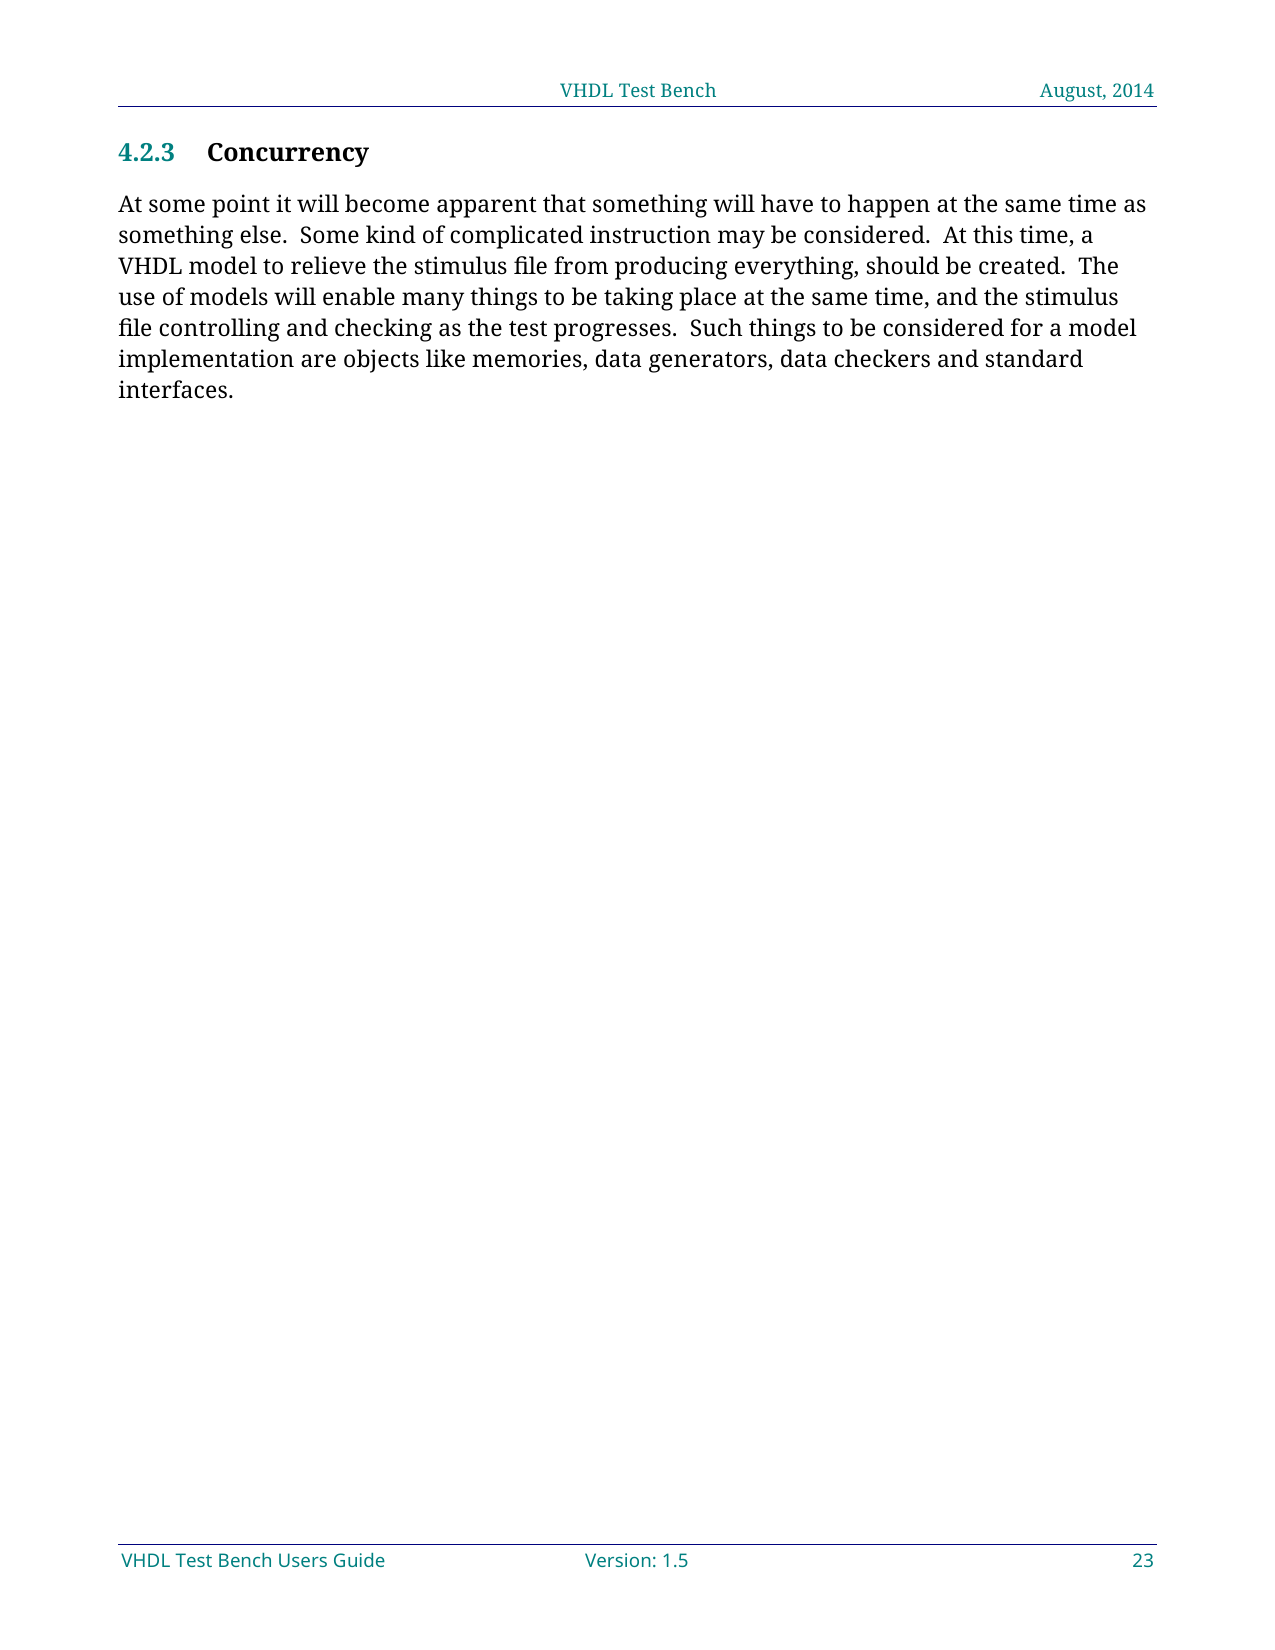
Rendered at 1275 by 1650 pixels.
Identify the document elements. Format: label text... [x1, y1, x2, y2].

text At some point it will become apparent that something will have to happen at the same time as something else. Some kind of complicated instruction may be considered. At this time, a VHDL model to relieve the stimulus file from producing everything, should be created. The use of models will enable many things to be taking place at the same time, and the stimulus file controlling and checking as the test progresses. Such things to be considered for a model implementation are objects like memories, data generators, data checkers and standard interfaces. [118, 188, 1157, 405]
subtitle Concurrency [118, 135, 1157, 169]
